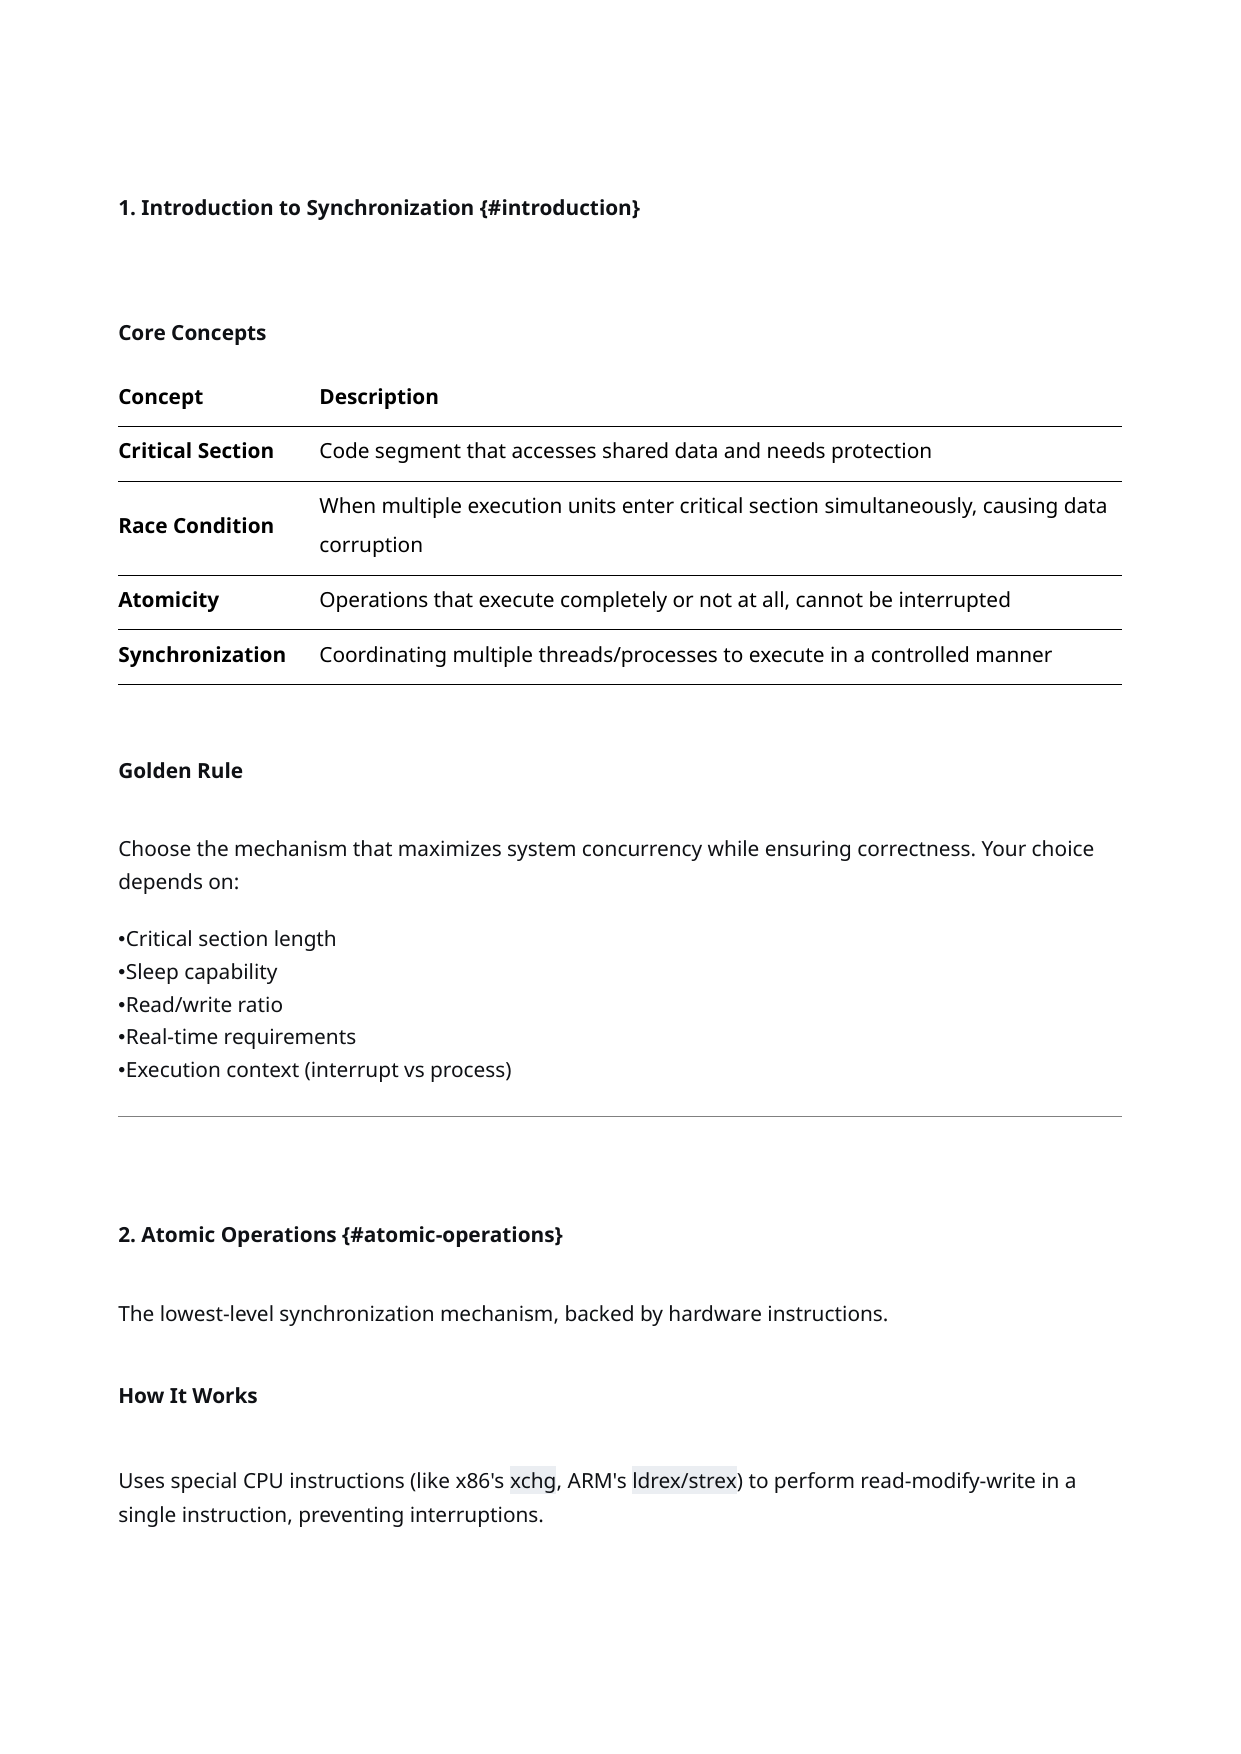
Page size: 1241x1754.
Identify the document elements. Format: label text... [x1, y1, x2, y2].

subtitle 1. Introduction to Synchronization {#introduction} [118, 168, 1122, 221]
table_cell When multiple execution units enter critical section simultaneously, causing data corruption [319, 482, 1122, 574]
table_header Description [319, 371, 1122, 426]
text Choose the mechanism that maximizes system concurrency while ensuring correctness. Your choice depends on: [118, 834, 1122, 895]
list Critical section length [118, 924, 1122, 953]
table_cell Coordinating multiple threads/processes to execute in a controlled manner [319, 630, 1122, 684]
text Uses special CPU instructions (like x86's xchg, ARM's ldrex/strex) to perform read-modify-write in a single instruction, preventing interruptions. [118, 1460, 1122, 1529]
list Execution context (interrupt vs process) [118, 1055, 1122, 1083]
list Read/write ratio [118, 990, 1122, 1018]
table_cell Synchronization [118, 630, 319, 684]
table_header Concept [118, 371, 319, 426]
list Sleep capability [118, 957, 1122, 986]
subtitle Core Concepts [118, 296, 1122, 346]
subtitle How It Works [118, 1382, 1122, 1410]
table_cell Atomicity [118, 576, 319, 629]
text The lowest-level synchronization mechanism, backed by hardware instructions. [118, 1299, 1122, 1327]
table_cell Race Condition [118, 482, 319, 574]
subtitle 2. Atomic Operations {#atomic-operations} [118, 1196, 1122, 1249]
subtitle Golden Rule [118, 734, 1122, 784]
table_cell Code segment that accesses shared data and needs protection [319, 427, 1122, 481]
table_cell Operations that execute completely or not at all, cannot be interrupted [319, 576, 1122, 629]
list Real-time requirements [118, 1022, 1122, 1051]
table_cell Critical Section [118, 427, 319, 481]
